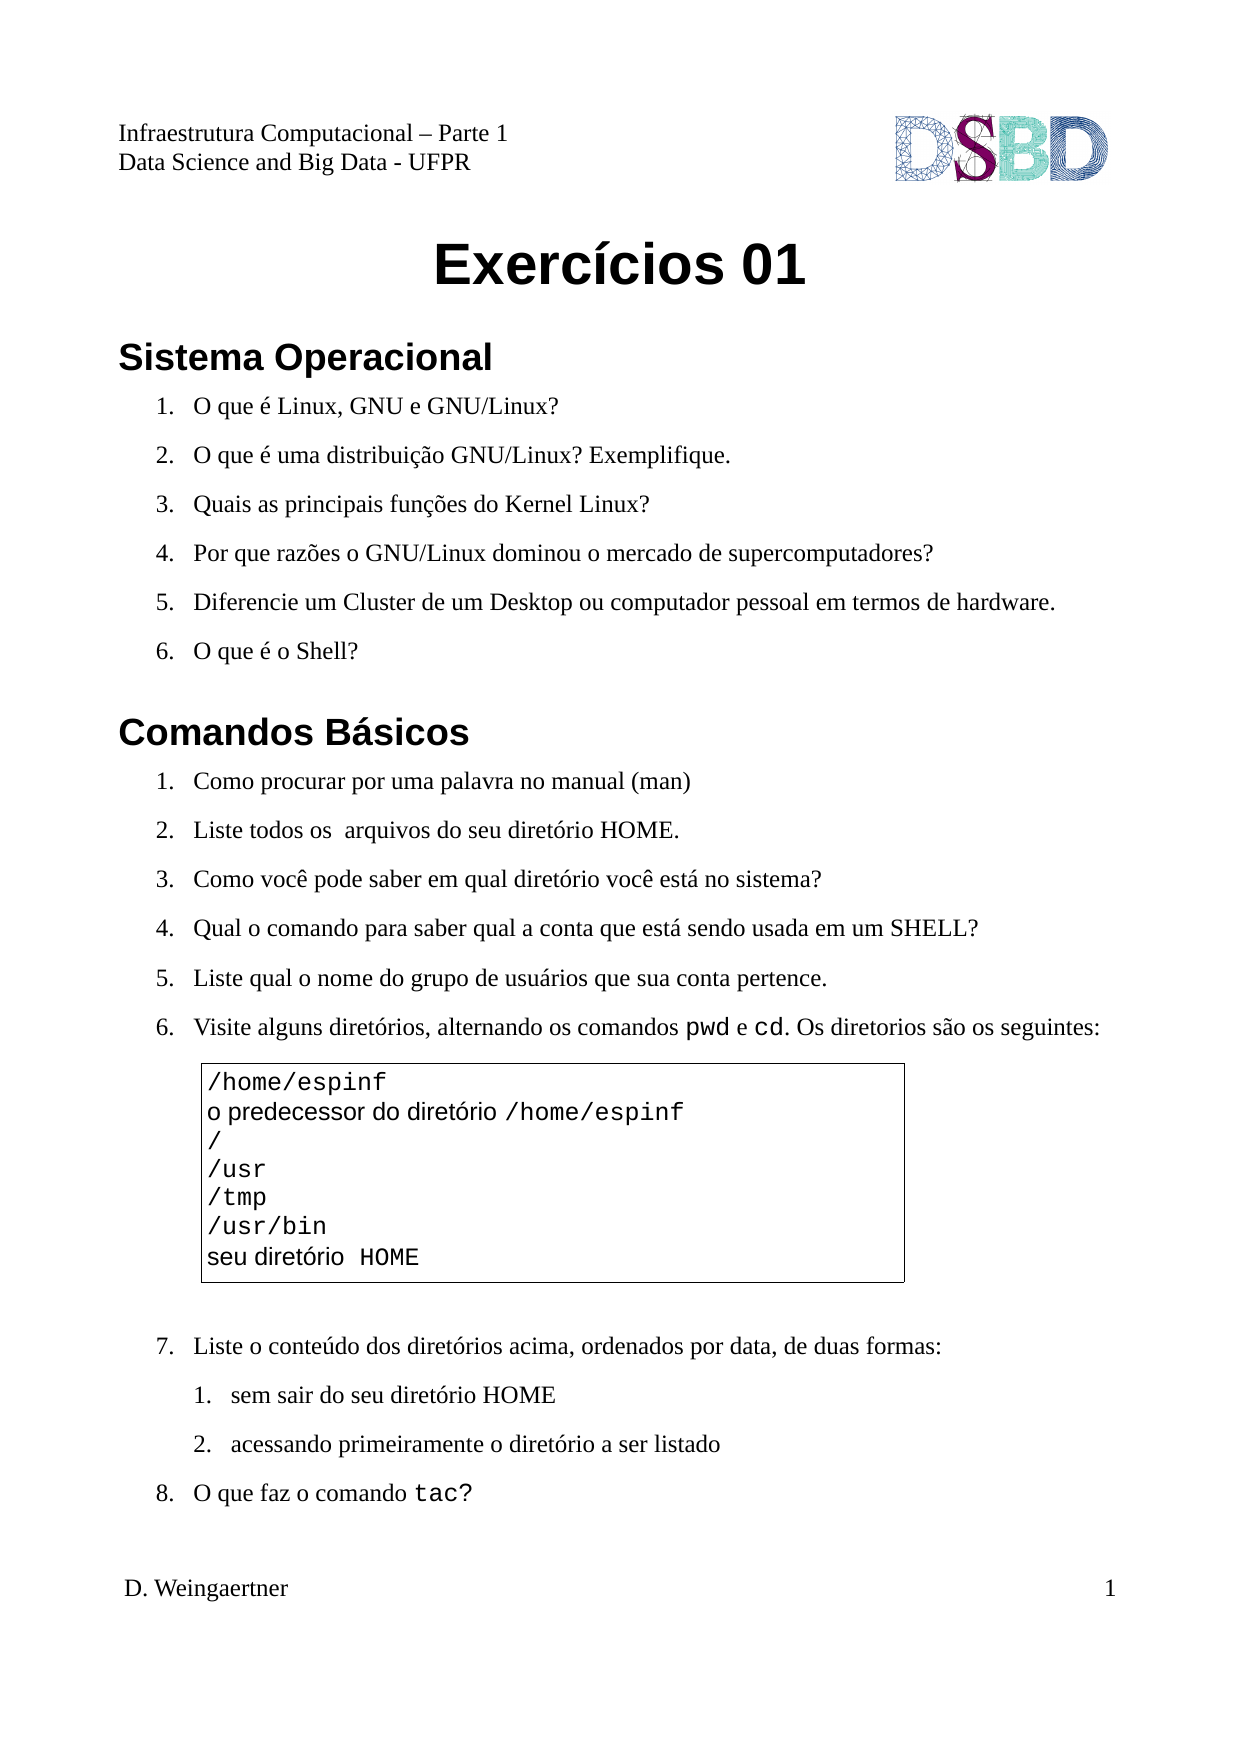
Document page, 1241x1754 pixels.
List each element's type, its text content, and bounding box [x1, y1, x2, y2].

list Quais as principais funções do Kernel Linux? [156, 489, 1122, 518]
list Visite alguns diretórios, alternando os comandos pwd e cd. Os diretorios são os seguintes: [156, 1012, 1122, 1042]
list O que faz o comando tac? [156, 1478, 1122, 1509]
list Como procurar por uma palavra no manual (man) [156, 766, 1122, 795]
picture [892, 111, 1111, 185]
list O que é uma distribuição GNU/Linux? Exemplifique. [156, 440, 1122, 469]
title Exercícios 01 [118, 230, 1122, 297]
list Liste qual o nome do grupo de usuários que sua conta pertence. [156, 963, 1122, 991]
list O que é o Shell? [156, 636, 1122, 665]
list Por que razões o GNU/Linux dominou o mercado de supercomputadores? [156, 538, 1122, 567]
list sem sair do seu diretório HOME [193, 1380, 1122, 1409]
table_header /home/espinf o predecessor do diretório /home/espinf / /usr /tmp /usr/bin seu diretório HOME [202, 1064, 904, 1282]
list Diferencie um Cluster de um Desktop ou computador pessoal em termos de hardware. [156, 587, 1122, 616]
subtitle Sistema Operacional [118, 335, 1122, 378]
list Liste todos os arquivos do seu diretório HOME. [156, 815, 1122, 844]
list acessando primeiramente o diretório a ser listado [193, 1429, 1122, 1458]
subtitle Comandos Básicos [118, 710, 1122, 754]
list O que é Linux, GNU e GNU/Linux? [156, 391, 1122, 419]
list Liste o conteúdo dos diretórios acima, ordenados por data, de duas formas: [156, 1331, 1122, 1360]
list Qual o comando para saber qual a conta que está sendo usada em um SHELL? [156, 913, 1122, 942]
list Como você pode saber em qual diretório você está no sistema? [156, 864, 1122, 893]
